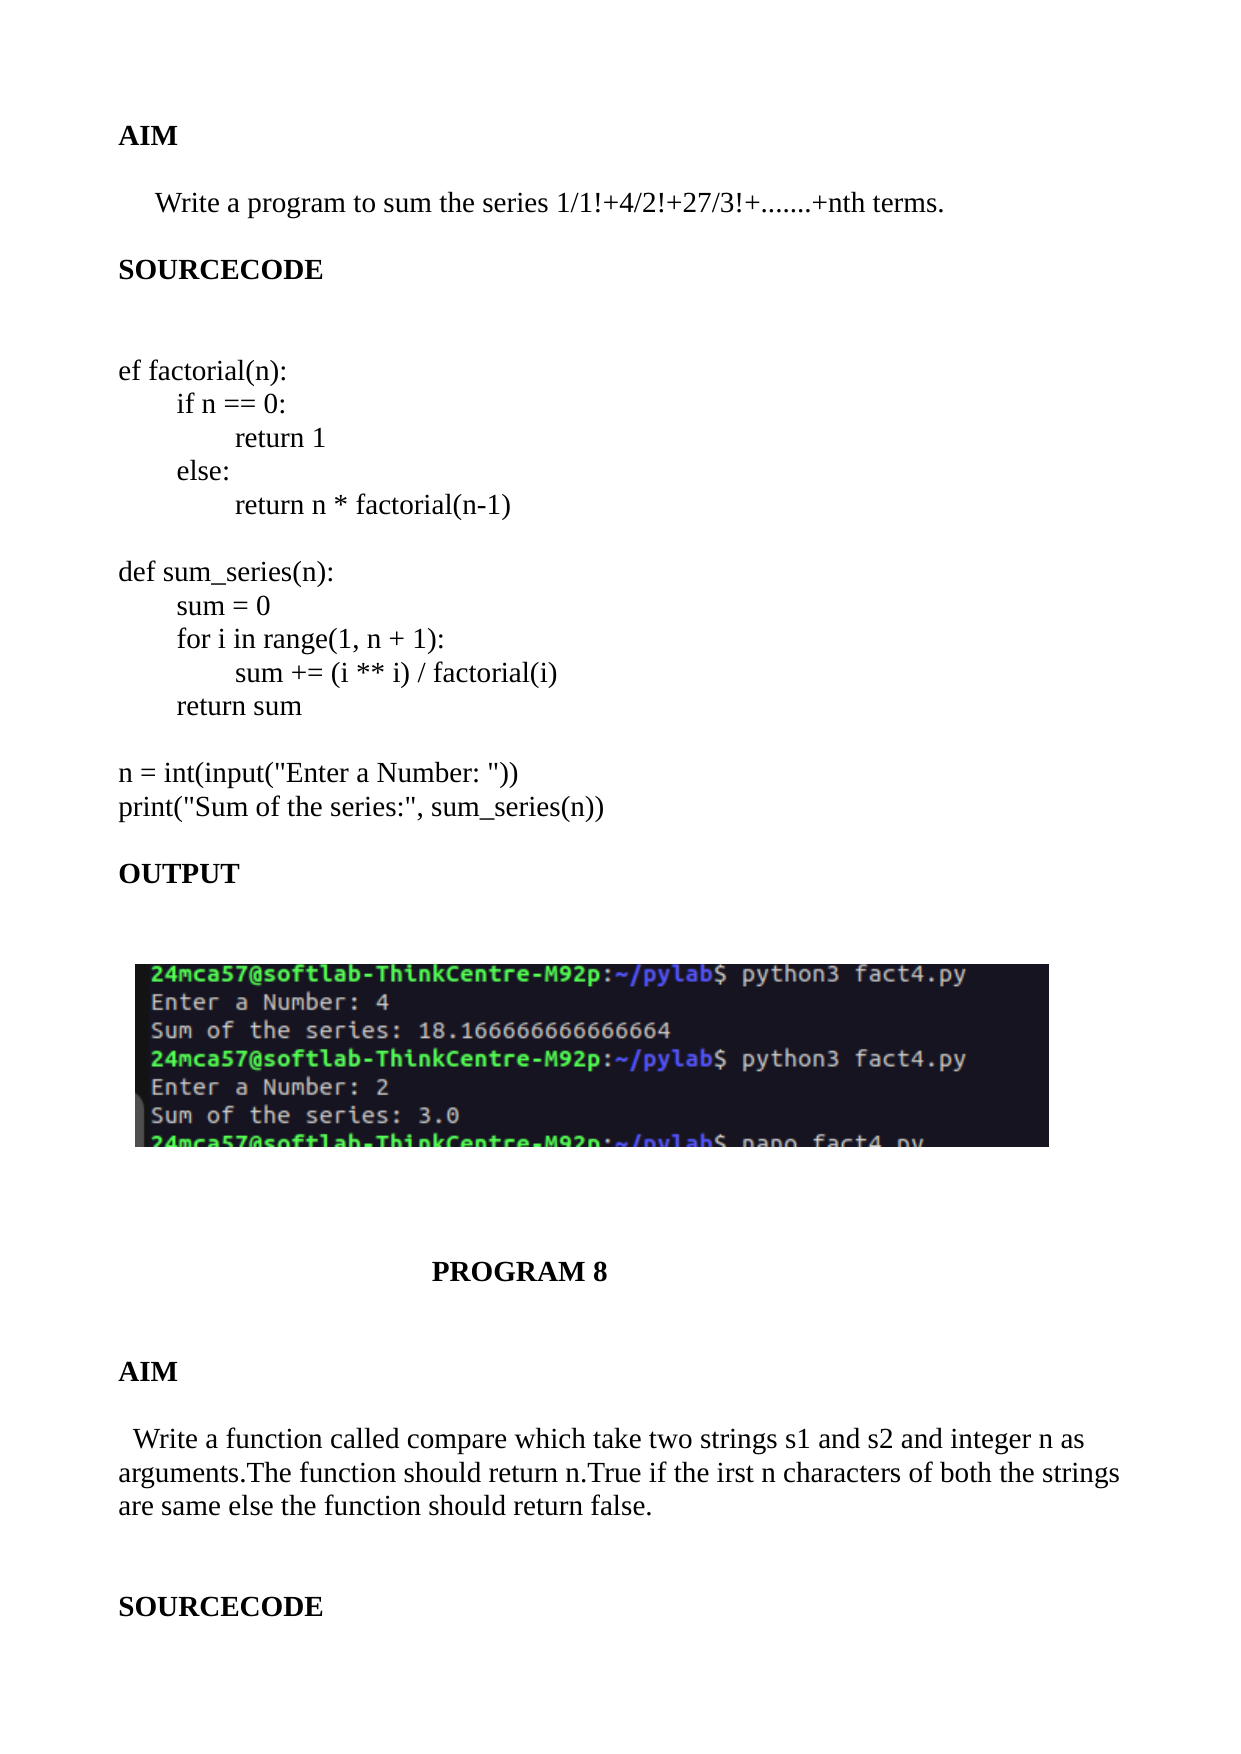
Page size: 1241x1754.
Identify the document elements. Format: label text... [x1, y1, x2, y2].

text ef factorial(n): [118, 353, 1122, 386]
text def sum_series(n): [118, 554, 1122, 588]
text return sum [118, 688, 1122, 722]
text for i in range(1, n + 1): [118, 621, 1122, 655]
text OUTPUT [118, 856, 1122, 889]
text print("Sum of the series:", sum_series(n)) [118, 789, 1122, 822]
text SOURCECODE [118, 1589, 1122, 1623]
text AIM [118, 1354, 1122, 1388]
text sum += (i ** i) / factorial(i) [118, 655, 1122, 688]
text else: [118, 453, 1122, 487]
text SOURCECODE [118, 252, 1122, 286]
text AIM [118, 118, 1122, 152]
text return 1 [118, 420, 1122, 453]
text PROGRAM 8 [118, 1254, 1122, 1287]
text return n * factorial(n-1) [118, 487, 1122, 521]
text n = int(input("Enter a Number: ")) [118, 755, 1122, 789]
text Write a program to sum the series 1/1!+4/2!+27/3!+.......+nth terms. [118, 185, 1122, 219]
text sum = 0 [118, 588, 1122, 621]
text Write a function called compare which take two strings s1 and s2 and integer n as arguments.The function should return n.True if the irst n characters of both the strings are same else the function should return false. [118, 1421, 1122, 1522]
text if n == 0: [118, 386, 1122, 420]
